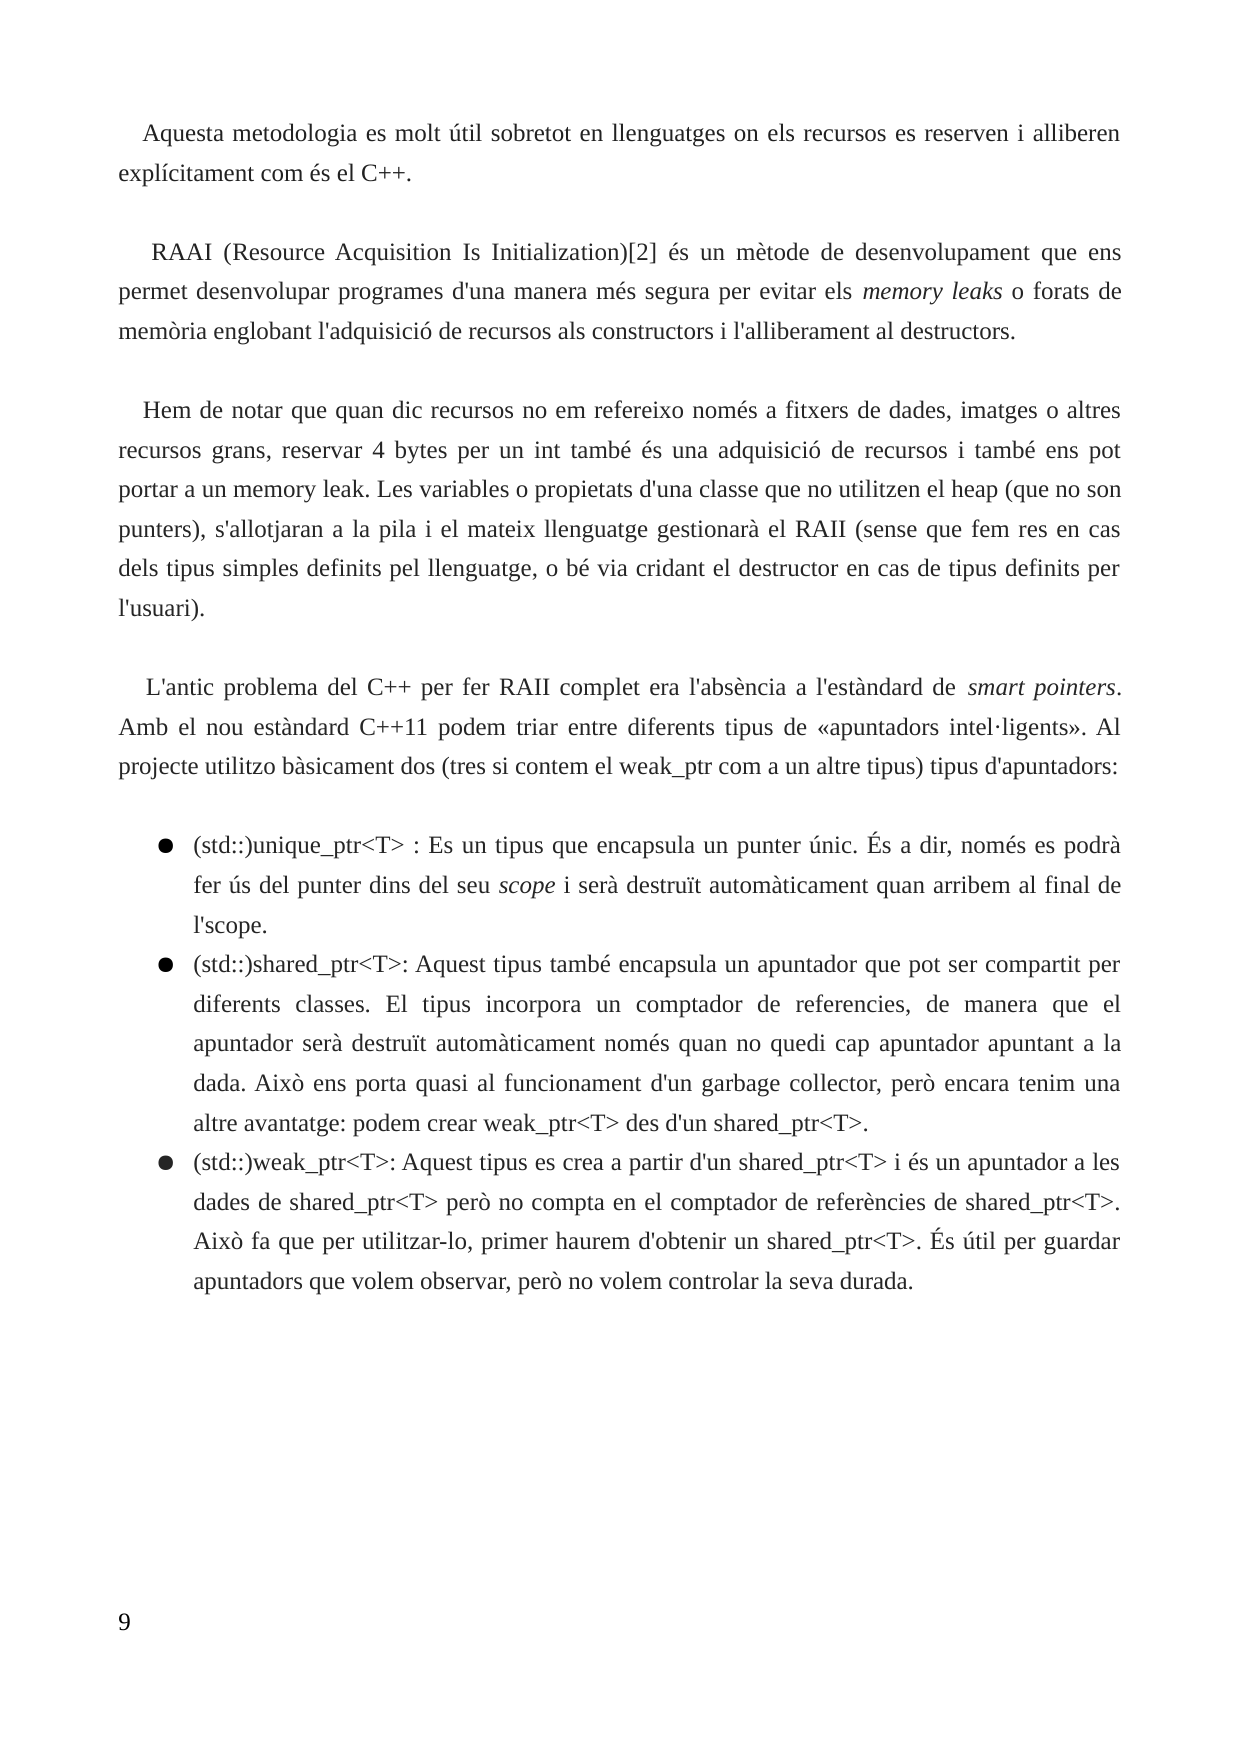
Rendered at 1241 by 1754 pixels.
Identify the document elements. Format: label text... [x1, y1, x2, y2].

text Hem de notar que quan dic recursos no em refereixo només a fitxers de dades, imatges o altres recursos grans, reservar 4 bytes per un int també és una adquisició de recursos i també ens pot portar a un memory leak. Les variables o propietats d'una classe que no utilitzen el heap (que no son punters), s'allotjaran a la pila i el mateix llenguatge gestionarà el RAII (sense que fem res en cas dels tipus simples definits pel llenguatge, o bé via cridant el destructor en cas de tipus definits per l'usuari). [118, 395, 1122, 622]
list (std::)unique_ptr<T> : Es un tipus que encapsula un punter únic. És a dir, només es podrà fer ús del punter dins del seu scope i serà destruït automàticament quan arribem al final de l'scope. [156, 831, 1122, 938]
text RAAI (Resource Acquisition Is Initialization)[2] és un mètode de desenvolupament que ens permet desenvolupar programes d'una manera més segura per evitar els memory leaks o forats de memòria englobant l'adquisició de recursos als constructors i l'alliberament al destructors. [118, 237, 1122, 345]
list (std::)weak_ptr<T>: Aquest tipus es crea a partir d'un shared_ptr<T> i és un apuntador a les dades de shared_ptr<T> però no compta en el comptador de referències de shared_ptr<T>. Això fa que per utilitzar-lo, primer haurem d'obtenir un shared_ptr<T>. És útil per guardar apuntadors que volem observar, però no volem controlar la seva durada. [156, 1147, 1122, 1295]
list (std::)shared_ptr<T>: Aquest tipus també encapsula un apuntador que pot ser compartit per diferents classes. El tipus incorpora un comptador de referencies, de manera que el apuntador serà destruït automàticament només quan no quedi cap apuntador apuntant a la dada. Això ens porta quasi al funcionament d'un garbage collector, però encara tenim una altre avantatge: podem crear weak_ptr<T> des d'un shared_ptr<T>. [156, 949, 1122, 1136]
text Aquesta metodologia es molt útil sobretot en llenguatges on els recursos es reserven i alliberen explícitament com és el C++. [118, 118, 1122, 186]
text L'antic problema del C++ per fer RAII complet era l'absència a l'estàndard de smart pointers. Amb el nou estàndard C++11 podem triar entre diferents tipus de «apuntadors intel·ligents». Al projecte utilitzo bàsicament dos (tres si contem el weak_ptr com a un altre tipus) tipus d'apuntadors: [118, 672, 1122, 780]
